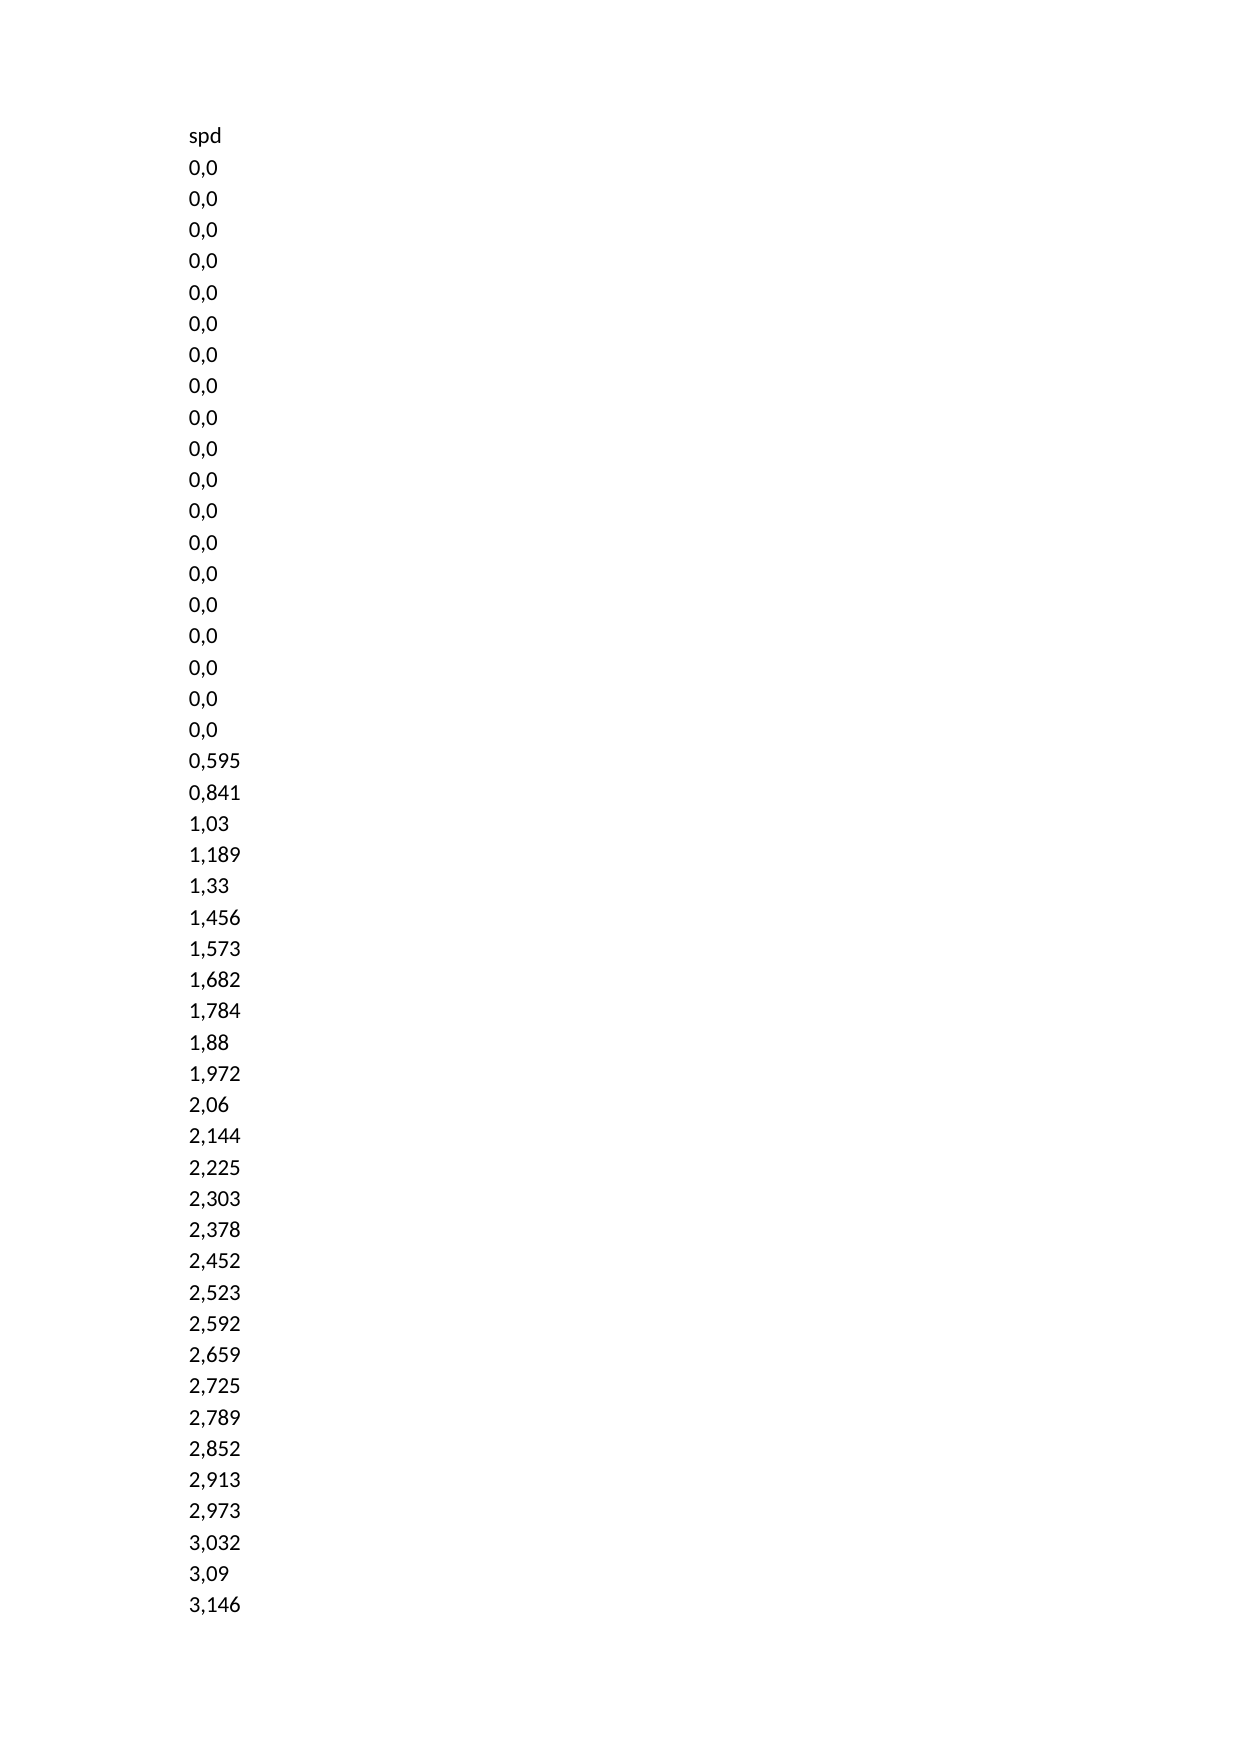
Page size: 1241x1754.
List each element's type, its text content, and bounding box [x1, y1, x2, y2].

table_cell 1,456 [177, 899, 300, 931]
table_cell 2,852 [177, 1431, 300, 1462]
table_cell 0,0 [177, 306, 300, 337]
table_cell 2,523 [177, 1274, 300, 1306]
table_cell 1,189 [177, 837, 300, 868]
table_cell 2,973 [177, 1493, 300, 1524]
table_cell 2,659 [177, 1337, 300, 1368]
table_cell 0,0 [177, 618, 300, 649]
table_cell 0,841 [177, 774, 300, 806]
table_cell 0,0 [177, 337, 300, 368]
table_cell 0,0 [177, 587, 300, 618]
table_cell 2,725 [177, 1368, 300, 1399]
table_cell 0,0 [177, 368, 300, 399]
table_cell 0,0 [177, 649, 300, 681]
table_cell 3,032 [177, 1524, 300, 1556]
table_cell 0,0 [177, 149, 300, 181]
table_cell 2,452 [177, 1243, 300, 1274]
table_cell 2,592 [177, 1306, 300, 1337]
table_cell 1,88 [177, 1024, 300, 1056]
table_cell 0,0 [177, 462, 300, 493]
table_cell 2,789 [177, 1399, 300, 1431]
table_cell 0,595 [177, 743, 300, 774]
table_cell 2,913 [177, 1462, 300, 1493]
table_cell 1,784 [177, 993, 300, 1024]
table_cell 0,0 [177, 274, 300, 306]
table_cell 2,144 [177, 1118, 300, 1149]
table_cell 1,972 [177, 1056, 300, 1087]
table_cell 1,33 [177, 868, 300, 899]
table_cell 0,0 [177, 243, 300, 274]
table_cell 3,09 [177, 1556, 300, 1587]
table_cell 0,0 [177, 212, 300, 243]
table_cell 0,0 [177, 556, 300, 587]
table_cell 1,03 [177, 806, 300, 837]
table_cell 0,0 [177, 399, 300, 431]
table_header spd [177, 118, 300, 149]
table_cell 2,225 [177, 1149, 300, 1181]
table_cell 2,303 [177, 1181, 300, 1212]
table_cell 0,0 [177, 681, 300, 712]
table_cell 1,573 [177, 931, 300, 962]
table_cell 2,378 [177, 1212, 300, 1243]
table_cell 0,0 [177, 181, 300, 212]
table_cell 3,146 [177, 1587, 300, 1618]
table_cell 2,06 [177, 1087, 300, 1118]
table_cell 0,0 [177, 493, 300, 524]
table_cell 0,0 [177, 712, 300, 743]
table_cell 0,0 [177, 524, 300, 556]
table_cell 1,682 [177, 962, 300, 993]
table_cell 0,0 [177, 431, 300, 462]
